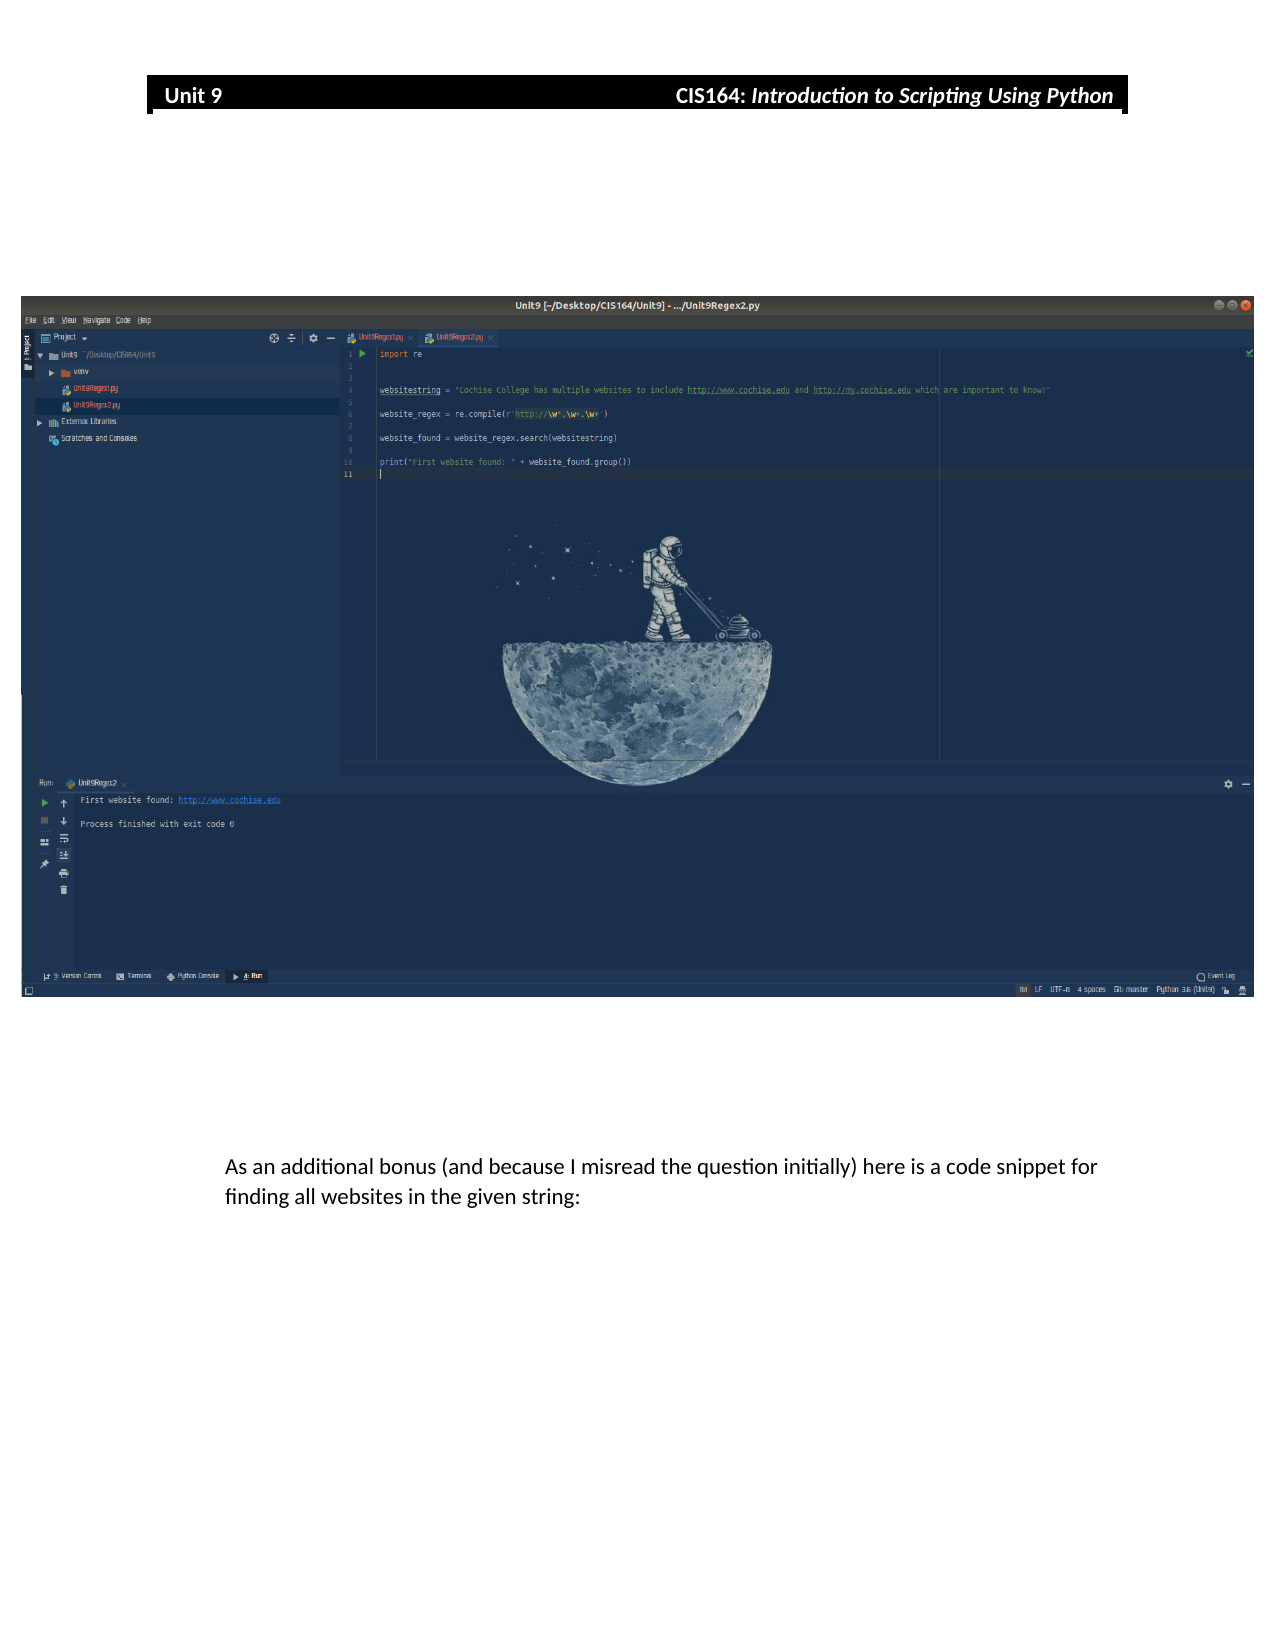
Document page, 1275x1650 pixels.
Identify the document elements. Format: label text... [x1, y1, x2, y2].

list As an additional bonus (and because I misread the question initially) here is a code snippet for finding all websites in the given string: [225, 1152, 1125, 1241]
picture [21, 296, 1254, 997]
